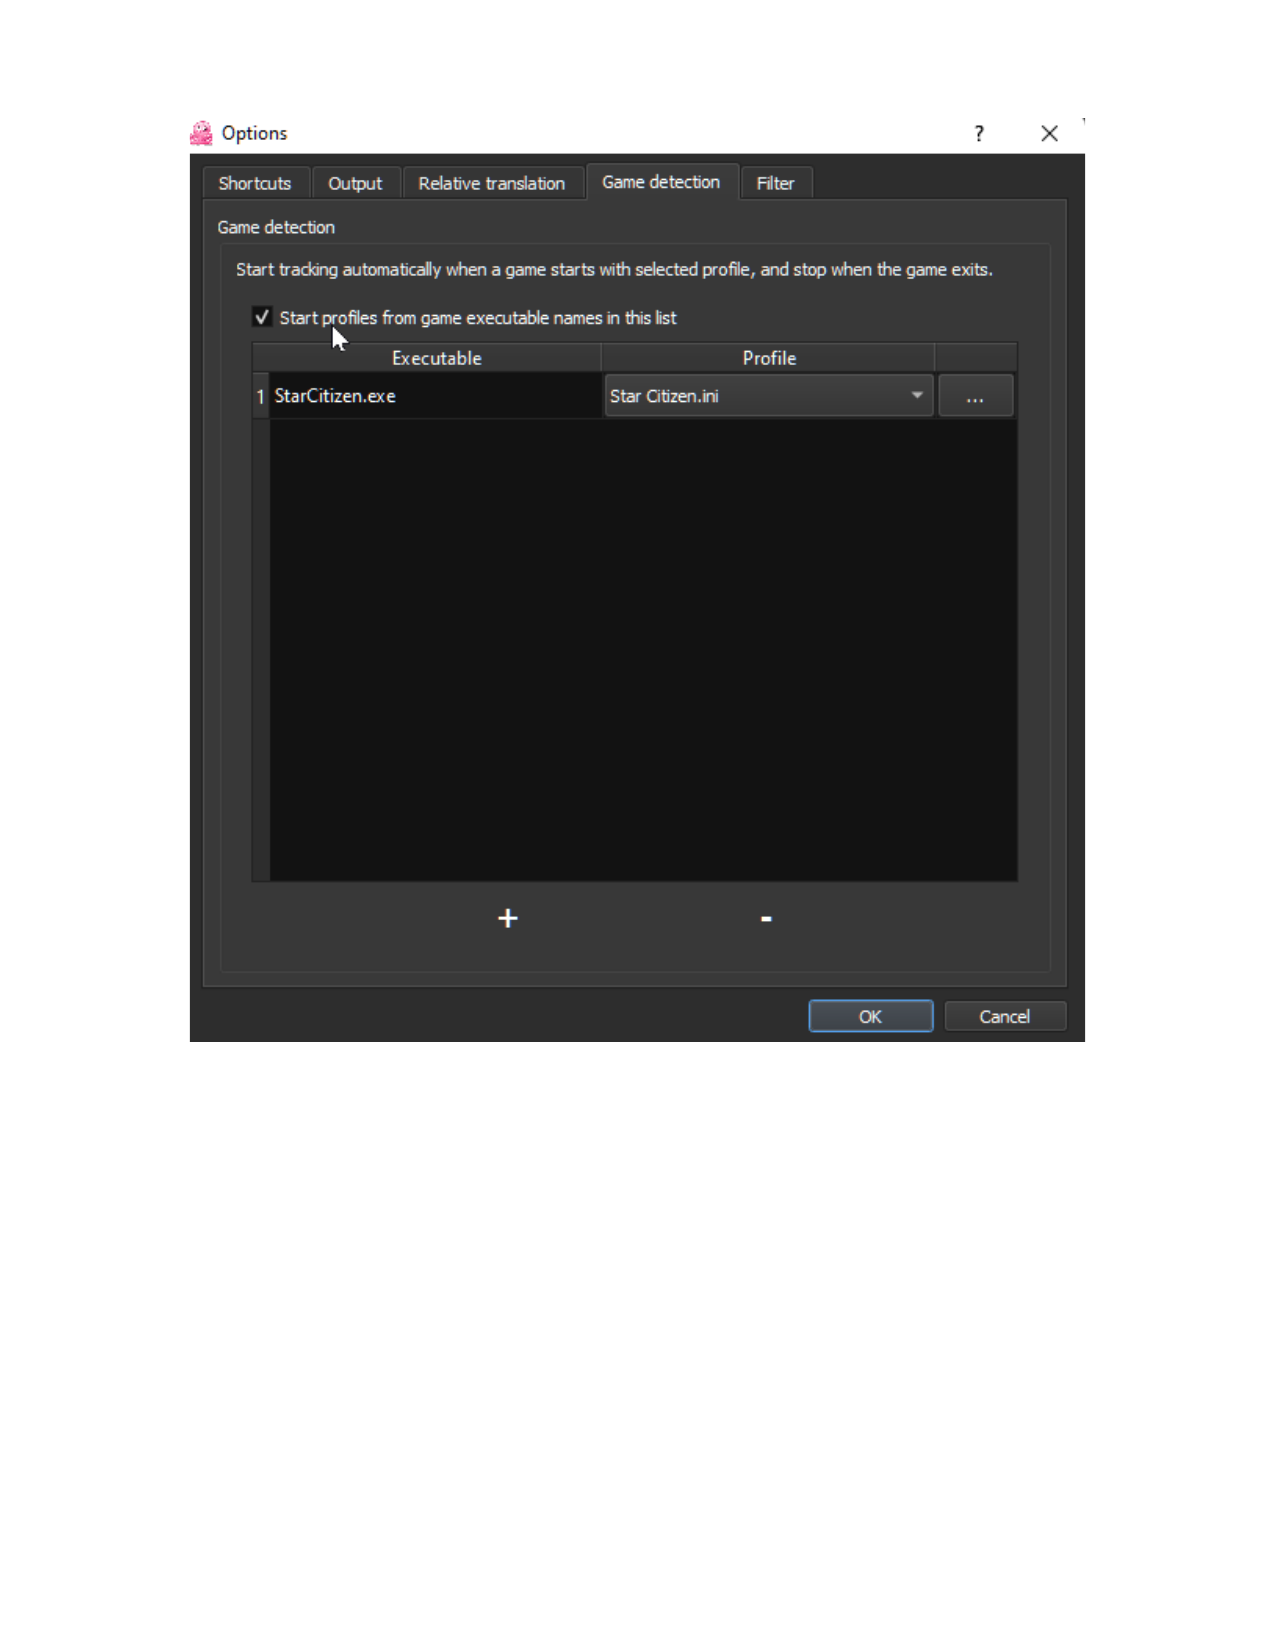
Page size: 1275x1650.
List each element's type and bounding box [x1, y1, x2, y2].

picture [189, 118, 1086, 1042]
